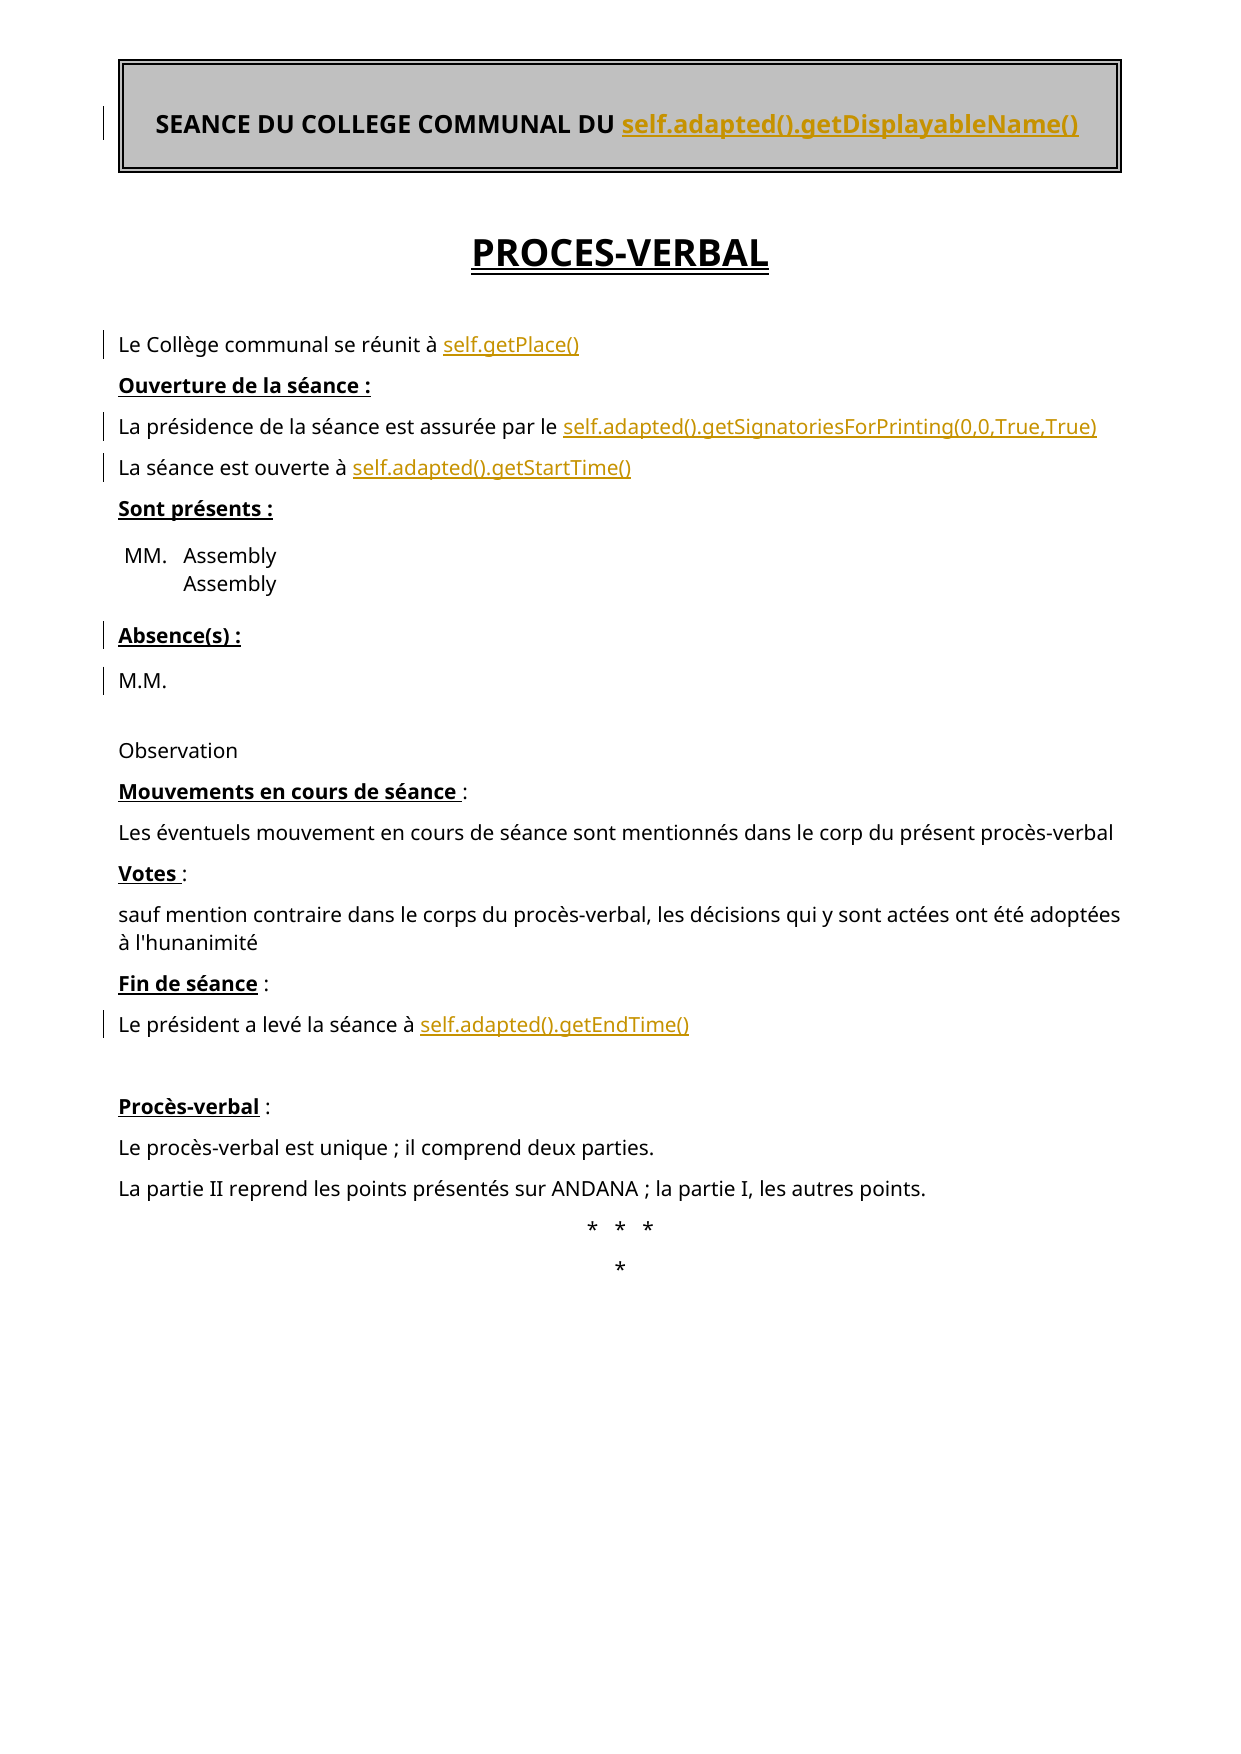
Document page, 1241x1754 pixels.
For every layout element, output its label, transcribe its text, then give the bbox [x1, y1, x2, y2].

text * * * [118, 1215, 1122, 1243]
text Ouverture de la séance : [118, 371, 1122, 400]
text La séance est ouverte à self.adapted().getStartTime() [118, 453, 1122, 482]
text Votes : [118, 859, 1122, 887]
text La partie II reprend les points présentés sur ANDANA ; la partie I, les autres points. [118, 1174, 1122, 1202]
table_cell [118, 650, 174, 667]
text Le président a levé la séance à self.adapted().getEndTime() [118, 1010, 1122, 1038]
text Sont présents : [118, 494, 1122, 523]
text La présidence de la séance est assurée par le self.adapted().getSignatoriesForPrinting(0,0,True,True) [118, 412, 1122, 441]
text sauf mention contraire dans le corps du procès-verbal, les décisions qui y sont actées ont été adoptées à l'hunanimité [118, 900, 1122, 957]
text Le Collège communal se réunit à self.getPlace() [118, 330, 1122, 359]
text Le procès-verbal est unique ; il comprend deux parties. [118, 1133, 1122, 1161]
table_cell [174, 667, 1123, 695]
text Mouvements en cours de séance : [118, 777, 1122, 805]
text Procès-verbal : [118, 1092, 1122, 1120]
table_cell M.M. [118, 667, 174, 695]
table_cell [174, 650, 1123, 667]
text SEANCE DU COLLEGE COMMUNAL DU self.adapted().getDisplayableName() [124, 100, 1116, 140]
text * [118, 1256, 1122, 1284]
text Fin de séance : [118, 969, 1122, 997]
text PROCES-VERBAL [118, 226, 1122, 277]
table_header Absence(s) : [118, 621, 1123, 649]
table_header Assembly Assembly [178, 535, 1123, 621]
text Les éventuels mouvement en cours de séance sont mentionnés dans le corp du présent procès-verbal [118, 818, 1122, 846]
table_header MM. [118, 535, 177, 621]
text Observation [118, 736, 1122, 764]
